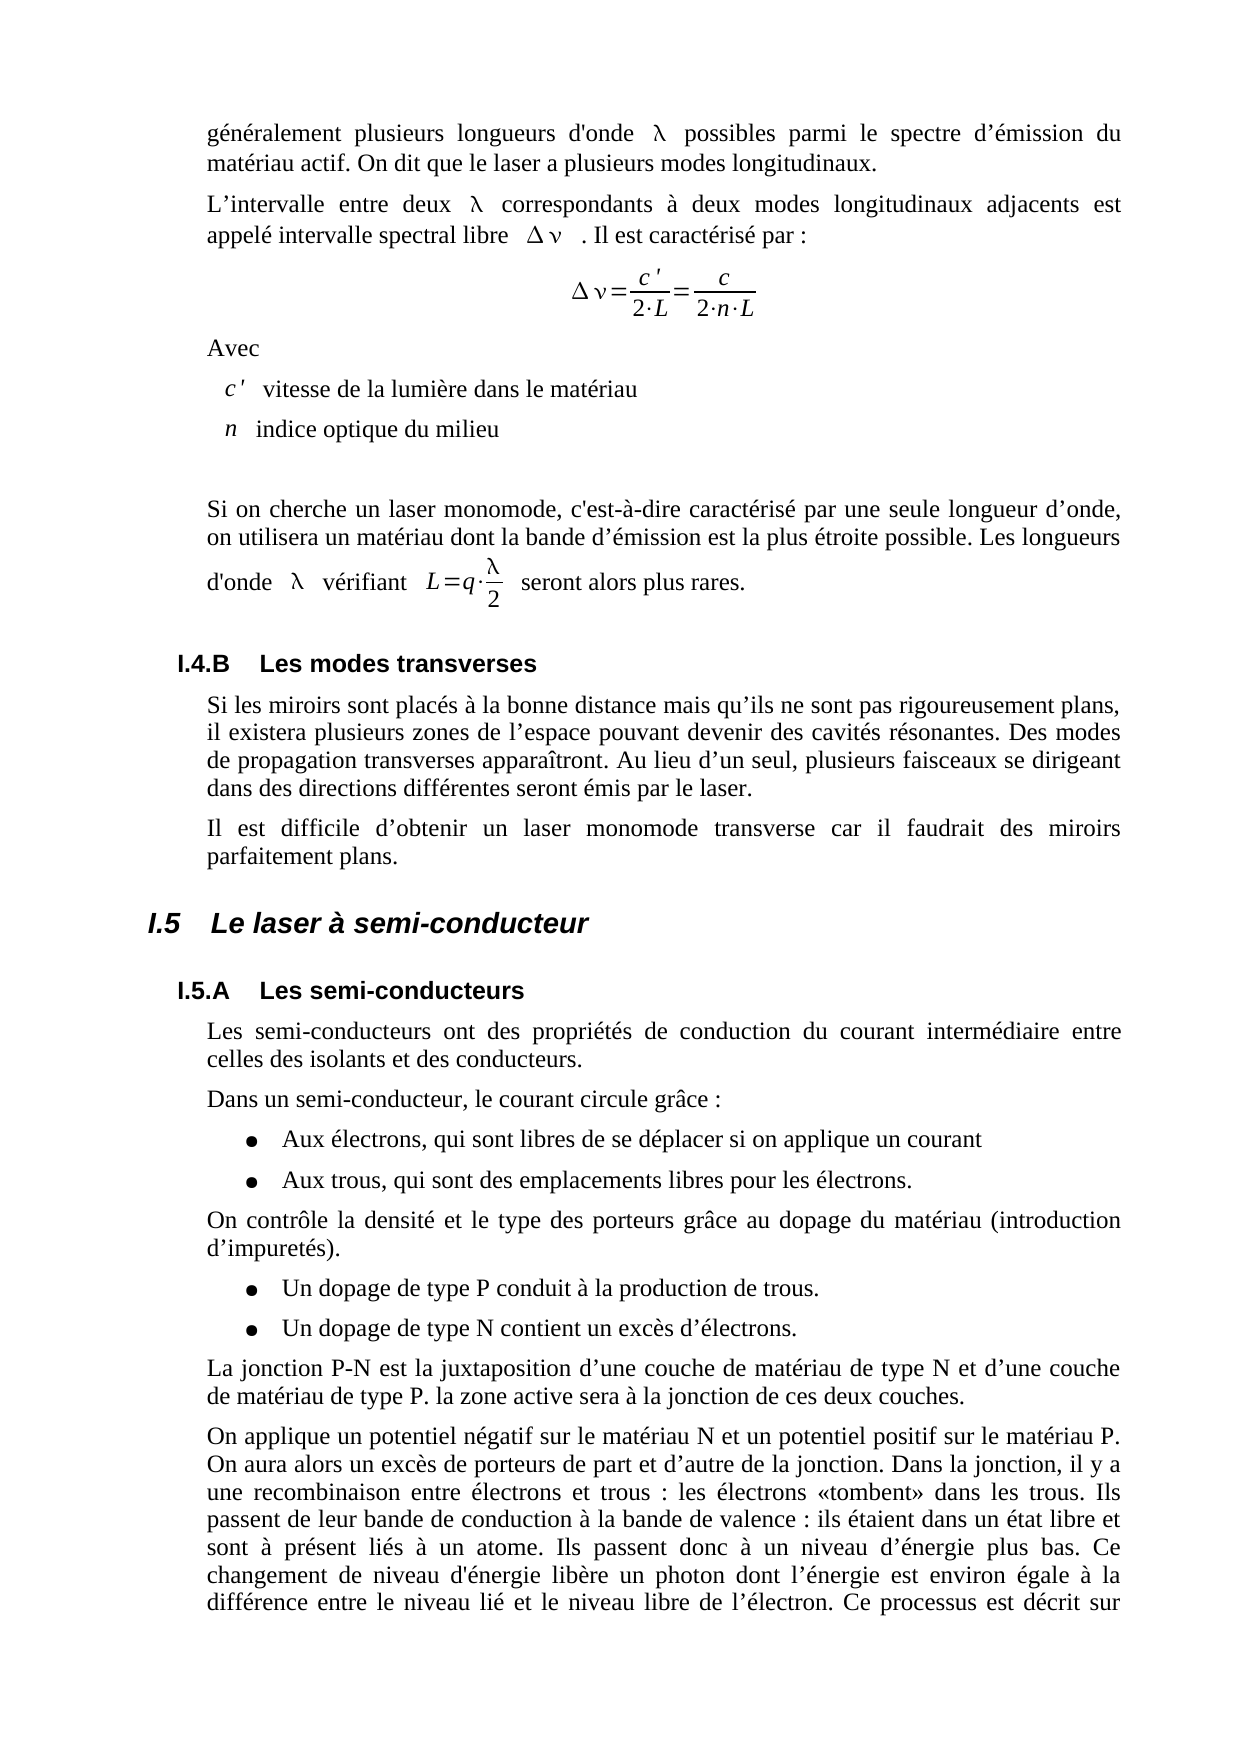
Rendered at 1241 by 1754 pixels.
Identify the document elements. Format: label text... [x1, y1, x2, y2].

text On applique un potentiel négatif sur le matériau N et un potentiel positif sur le matériau P. On aura alors un excès de porteurs de part et d’autre de la jonction. Dans la jonction, il y a une recombinaison entre électrons et trous : les électrons «tombent» dans les trous. Ils passent de leur bande de conduction à la bande de valence : ils étaient dans un état libre et sont à présent liés à un atome. Ils passent donc à un niveau d’énergie plus bas. Ce changement de niveau d'énergie libère un photon dont l’énergie est environ égale à la différence entre le niveau lié et le niveau libre de l’électron. Ce processus est décrit sur [207, 1422, 1122, 1616]
text Dans un semi-conducteur, le courant circule grâce : [207, 1085, 1122, 1113]
text Il est difficile d’obtenir un laser monomode transverse car il faudrait des miroirs parfaitement plans. [207, 814, 1122, 869]
text Les semi-conducteurs ont des propriétés de conduction du courant intermédiaire entre celles des isolants et des conducteurs. [207, 1017, 1122, 1073]
list Aux électrons, qui sont libres de se déplacer si on applique un courant [244, 1126, 1122, 1153]
subtitle Le laser à semi-conducteur [118, 907, 1122, 939]
list Un dopage de type P conduit à la production de trous. [244, 1274, 1122, 1302]
text vitesse de la lumière dans le matériau [207, 375, 1122, 402]
text On sait que la longueur de la cavité doit être multiple de. On aura donc généralement plusieurs longueurs d'ondepossibles parmi le spectre d’émission du matériau actif. On dit que le laser a plusieurs modes longitudinaux. [207, 118, 1122, 177]
text On contrôle la densité et le type des porteurs grâce au dopage du matériau (introduction d’impuretés). [207, 1206, 1122, 1261]
text L’intervalle entre deuxcorrespondants à deux modes longitudinaux adjacents est appelé intervalle spectral libre. Il est caractérisé par : [207, 189, 1122, 251]
subtitle Les semi-conducteurs [118, 977, 1122, 1005]
list Un dopage de type N contient un excès d’électrons. [244, 1314, 1122, 1342]
text indice optique du milieu [207, 415, 1122, 443]
text La jonction P-N est la juxtaposition d’une couche de matériau de type N et d’une couche de matériau de type P. la zone active sera à la jonction de ces deux couches. [207, 1354, 1122, 1410]
text Si on cherche un laser monomode, c'est-à-dire caractérisé par une seule longueur d’onde, on utilisera un matériau dont la bande d’émission est la plus étroite possible. Les longueurs d'ondevérifiantseront alors plus rares. [207, 495, 1122, 613]
subtitle Les modes transverses [118, 650, 1122, 678]
list Aux trous, qui sont des emplacements libres pour les électrons. [244, 1166, 1122, 1193]
text Avec [207, 334, 1122, 362]
text Si les miroirs sont placés à la bonne distance mais qu’ils ne sont pas rigoureusement plans, il existera plusieurs zones de l’espace pouvant devenir des cavités résonantes. Des modes de propagation transverses apparaîtront. Au lieu d’un seul, plusieurs faisceaux se dirigeant dans des directions différentes seront émis par le laser. [207, 691, 1122, 802]
